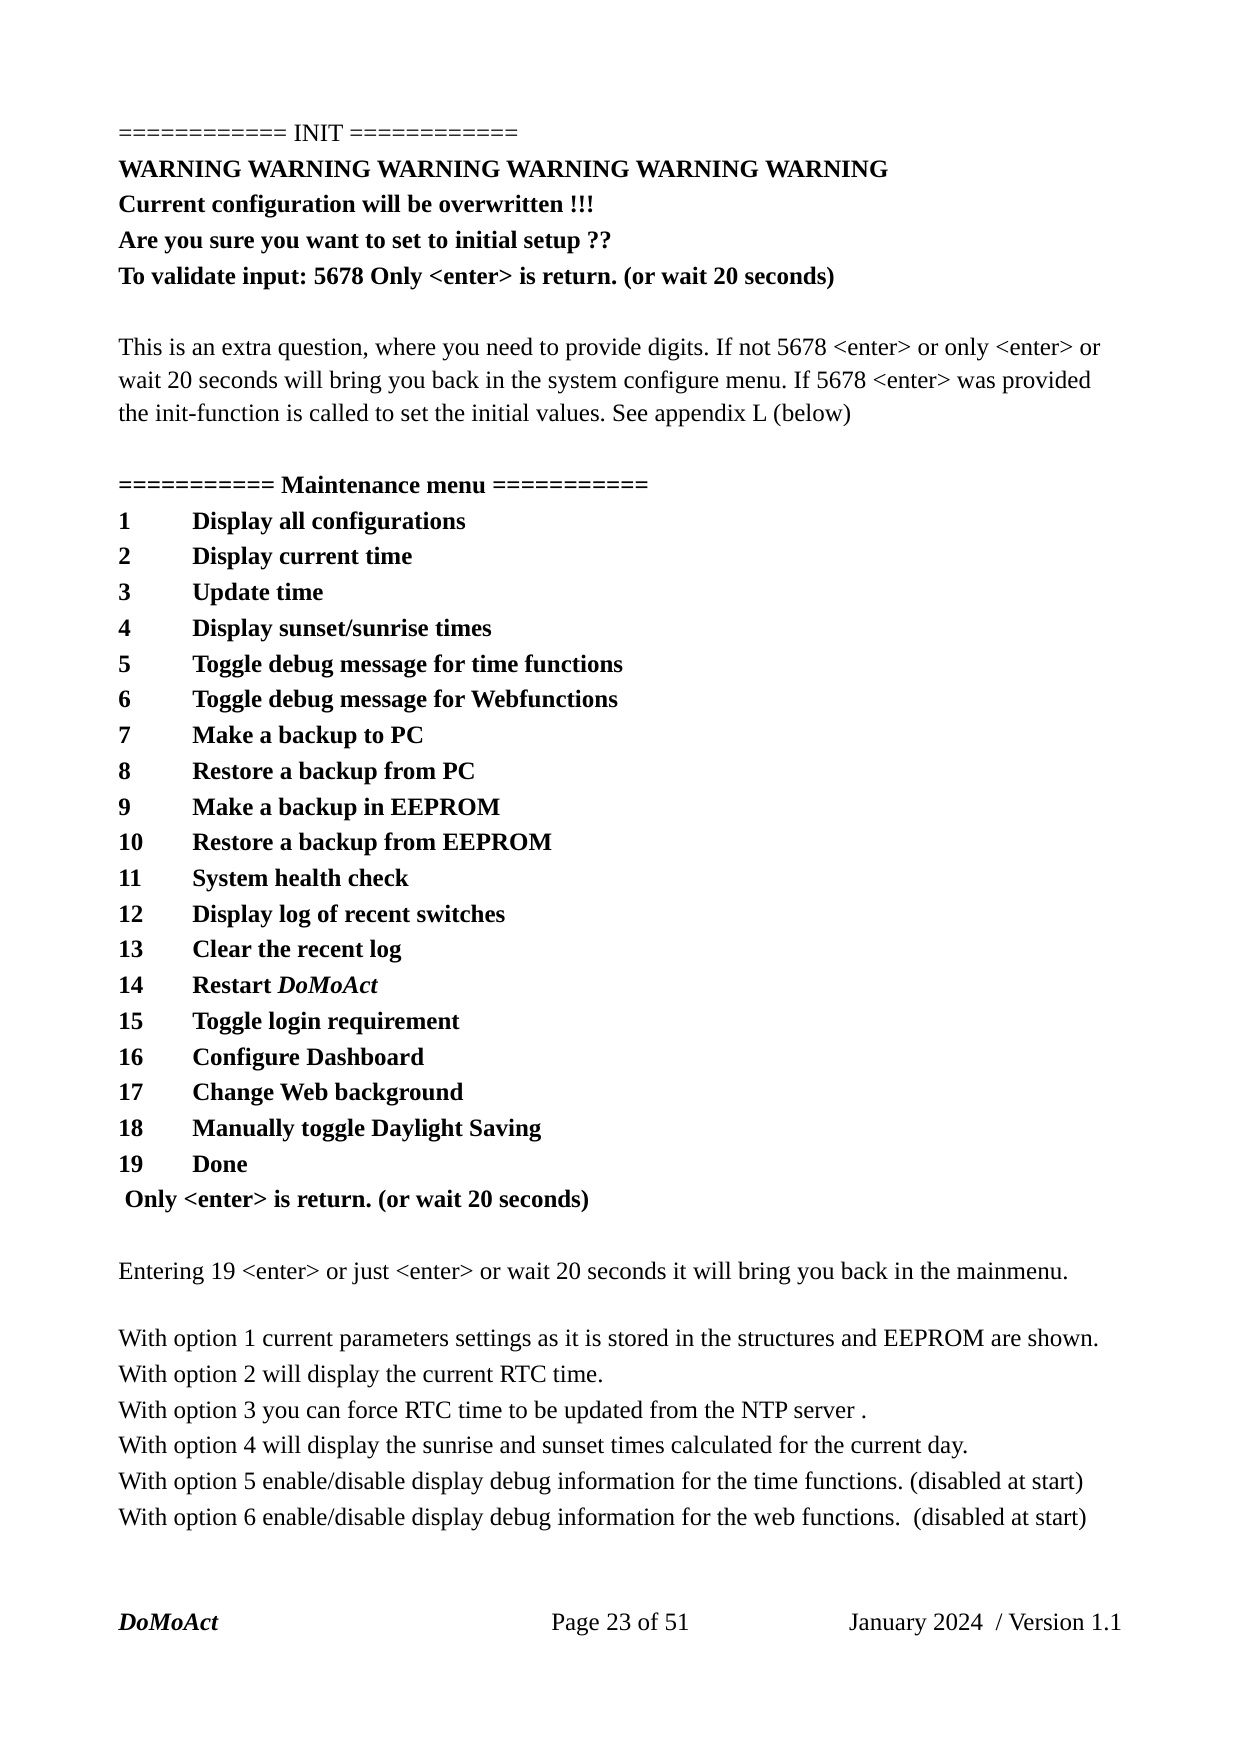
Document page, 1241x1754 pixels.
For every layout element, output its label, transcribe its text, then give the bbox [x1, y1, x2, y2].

text 15 Toggle login requirement [118, 1006, 1122, 1035]
text With option 4 will display the sunrise and sunset times calculated for the current day. [118, 1430, 1122, 1459]
text 3 Update time [118, 577, 1122, 606]
text 2 Display current time [118, 541, 1122, 570]
text 8 Restore a backup from PC [118, 756, 1122, 784]
text =========== Maintenance menu =========== [118, 470, 1122, 499]
text WARNING WARNING WARNING WARNING WARNING WARNING [118, 154, 1122, 183]
text 18 Manually toggle Daylight Saving [118, 1113, 1122, 1142]
text 14 Restart DoMoAct [118, 970, 1122, 999]
text 6 Toggle debug message for Webfunctions [118, 684, 1122, 713]
text With option 2 will display the current RTC time. [118, 1359, 1122, 1388]
text 11 System health check [118, 863, 1122, 892]
text To validate input: 5678 Only <enter> is return. (or wait 20 seconds) [118, 261, 1122, 290]
text Only <enter> is return. (or wait 20 seconds) [118, 1184, 1122, 1213]
text 4 Display sunset/sunrise times [118, 613, 1122, 642]
text 9 Make a backup in EEPROM [118, 792, 1122, 820]
text With option 1 current parameters settings as it is stored in the structures and EEPROM are shown. [118, 1323, 1122, 1352]
text Entering 19 <enter> or just <enter> or wait 20 seconds it will bring you back in the mainmenu. [118, 1256, 1122, 1285]
text 13 Clear the recent log [118, 934, 1122, 963]
text 7 Make a backup to PC [118, 720, 1122, 749]
text 10 Restore a backup from EEPROM [118, 827, 1122, 856]
text 5 Toggle debug message for time functions [118, 649, 1122, 677]
text 12 Display log of recent switches [118, 899, 1122, 927]
text With option 6 enable/disable display debug information for the web functions. (disabled at start) [118, 1502, 1122, 1531]
text Current configuration will be overwritten !!! [118, 189, 1122, 218]
text With option 3 you can force RTC time to be updated from the NTP server . [118, 1395, 1122, 1423]
text Are you sure you want to set to initial setup ?? [118, 225, 1122, 254]
text ============ INIT ============ [118, 118, 1122, 147]
text With option 5 enable/disable display debug information for the time functions. (disabled at start) [118, 1466, 1122, 1495]
text This is an extra question, where you need to provide digits. If not 5678 <enter> or only <enter> or wait 20 seconds will bring you back in the system configure menu. If 5678 <enter> was provided the init-function is called to set the initial values. See appendix L (below) [118, 332, 1122, 427]
text 16 Configure Dashboard [118, 1042, 1122, 1070]
text 1 Display all configurations [118, 506, 1122, 534]
text 19 Done [118, 1149, 1122, 1178]
text 17 Change Web background [118, 1077, 1122, 1106]
